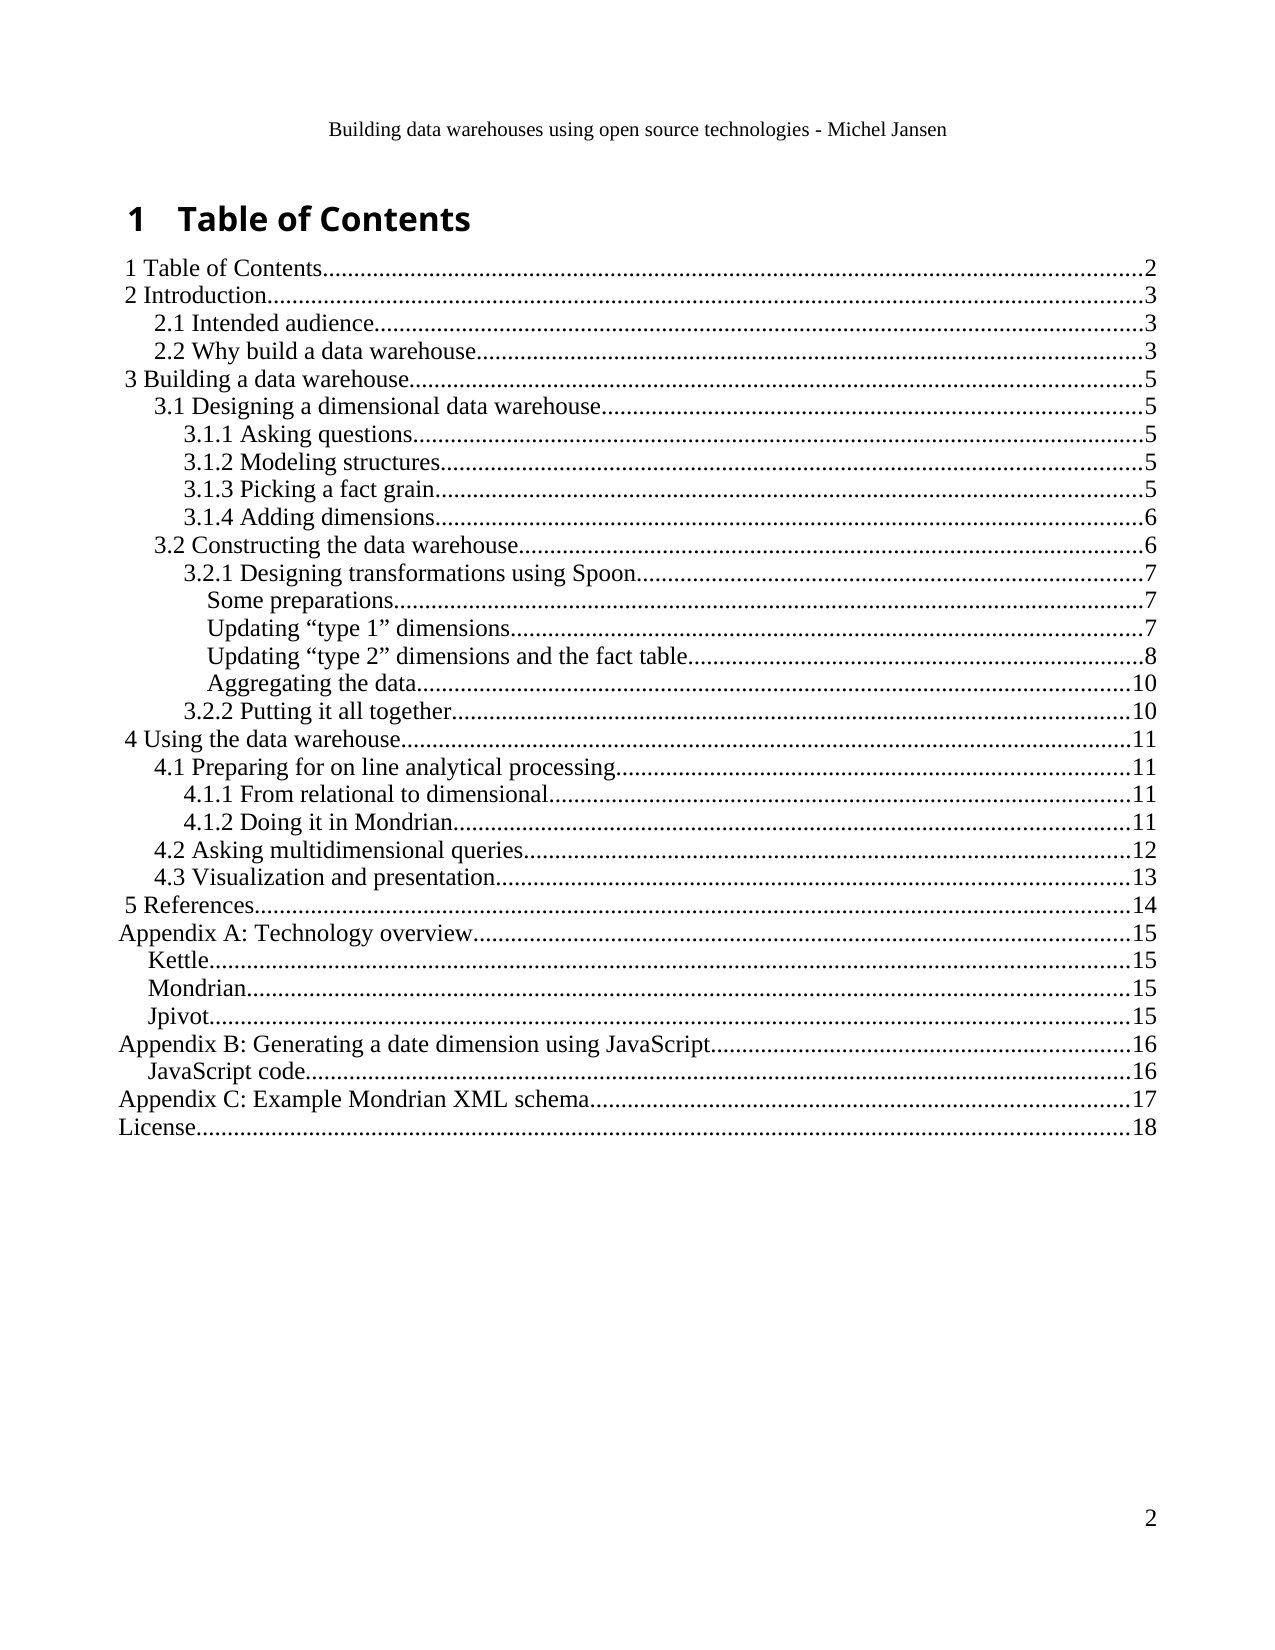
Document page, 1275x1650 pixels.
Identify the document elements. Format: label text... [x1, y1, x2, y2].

text 3.2.1 Designing transformations using Spoon 7 [177, 559, 1157, 586]
text 5 References 14 [118, 891, 1157, 919]
text JavaScript code 16 [148, 1057, 1157, 1085]
text Appendix A: Technology overview 15 [118, 919, 1157, 947]
text 3.1 Designing a dimensional data warehouse 5 [148, 392, 1157, 420]
text 4.1 Preparing for on line analytical processing 11 [148, 753, 1157, 780]
text 3.2 Constructing the data warehouse 6 [148, 531, 1157, 559]
text Aggregating the data 10 [207, 669, 1157, 697]
text 4 Using the data warehouse 11 [118, 725, 1157, 753]
text 4.3 Visualization and presentation 13 [148, 863, 1157, 891]
text 4.1.2 Doing it in Mondrian 11 [177, 808, 1157, 836]
text 3.1.3 Picking a fact grain 5 [177, 476, 1157, 503]
subtitle Table of Contents [118, 196, 1157, 241]
text 3.1.2 Modeling structures 5 [177, 448, 1157, 476]
text 1 Table of Contents 2 [118, 254, 1157, 282]
text Mondrian 15 [148, 974, 1157, 1002]
text 3.1.1 Asking questions 5 [177, 420, 1157, 448]
text Updating “type 2” dimensions and the fact table 8 [207, 642, 1157, 669]
text Updating “type 1” dimensions 7 [207, 614, 1157, 642]
text 4.1.1 From relational to dimensional 11 [177, 780, 1157, 808]
text 3.1.4 Adding dimensions 6 [177, 503, 1157, 531]
text 2.2 Why build a data warehouse 3 [148, 337, 1157, 365]
text Appendix B: Generating a date dimension using JavaScript 16 [118, 1030, 1157, 1057]
text Appendix C: Example Mondrian XML schema 17 [118, 1085, 1157, 1113]
text 3 Building a data warehouse 5 [118, 365, 1157, 392]
text 3.2.2 Putting it all together 10 [177, 697, 1157, 725]
text 2.1 Intended audience 3 [148, 309, 1157, 337]
text Jpivot 15 [148, 1002, 1157, 1030]
text 2 Introduction 3 [118, 282, 1157, 309]
text License 18 [118, 1113, 1157, 1141]
text Kettle 15 [148, 947, 1157, 974]
text Some preparations 7 [207, 586, 1157, 614]
text 4.2 Asking multidimensional queries 12 [148, 836, 1157, 863]
